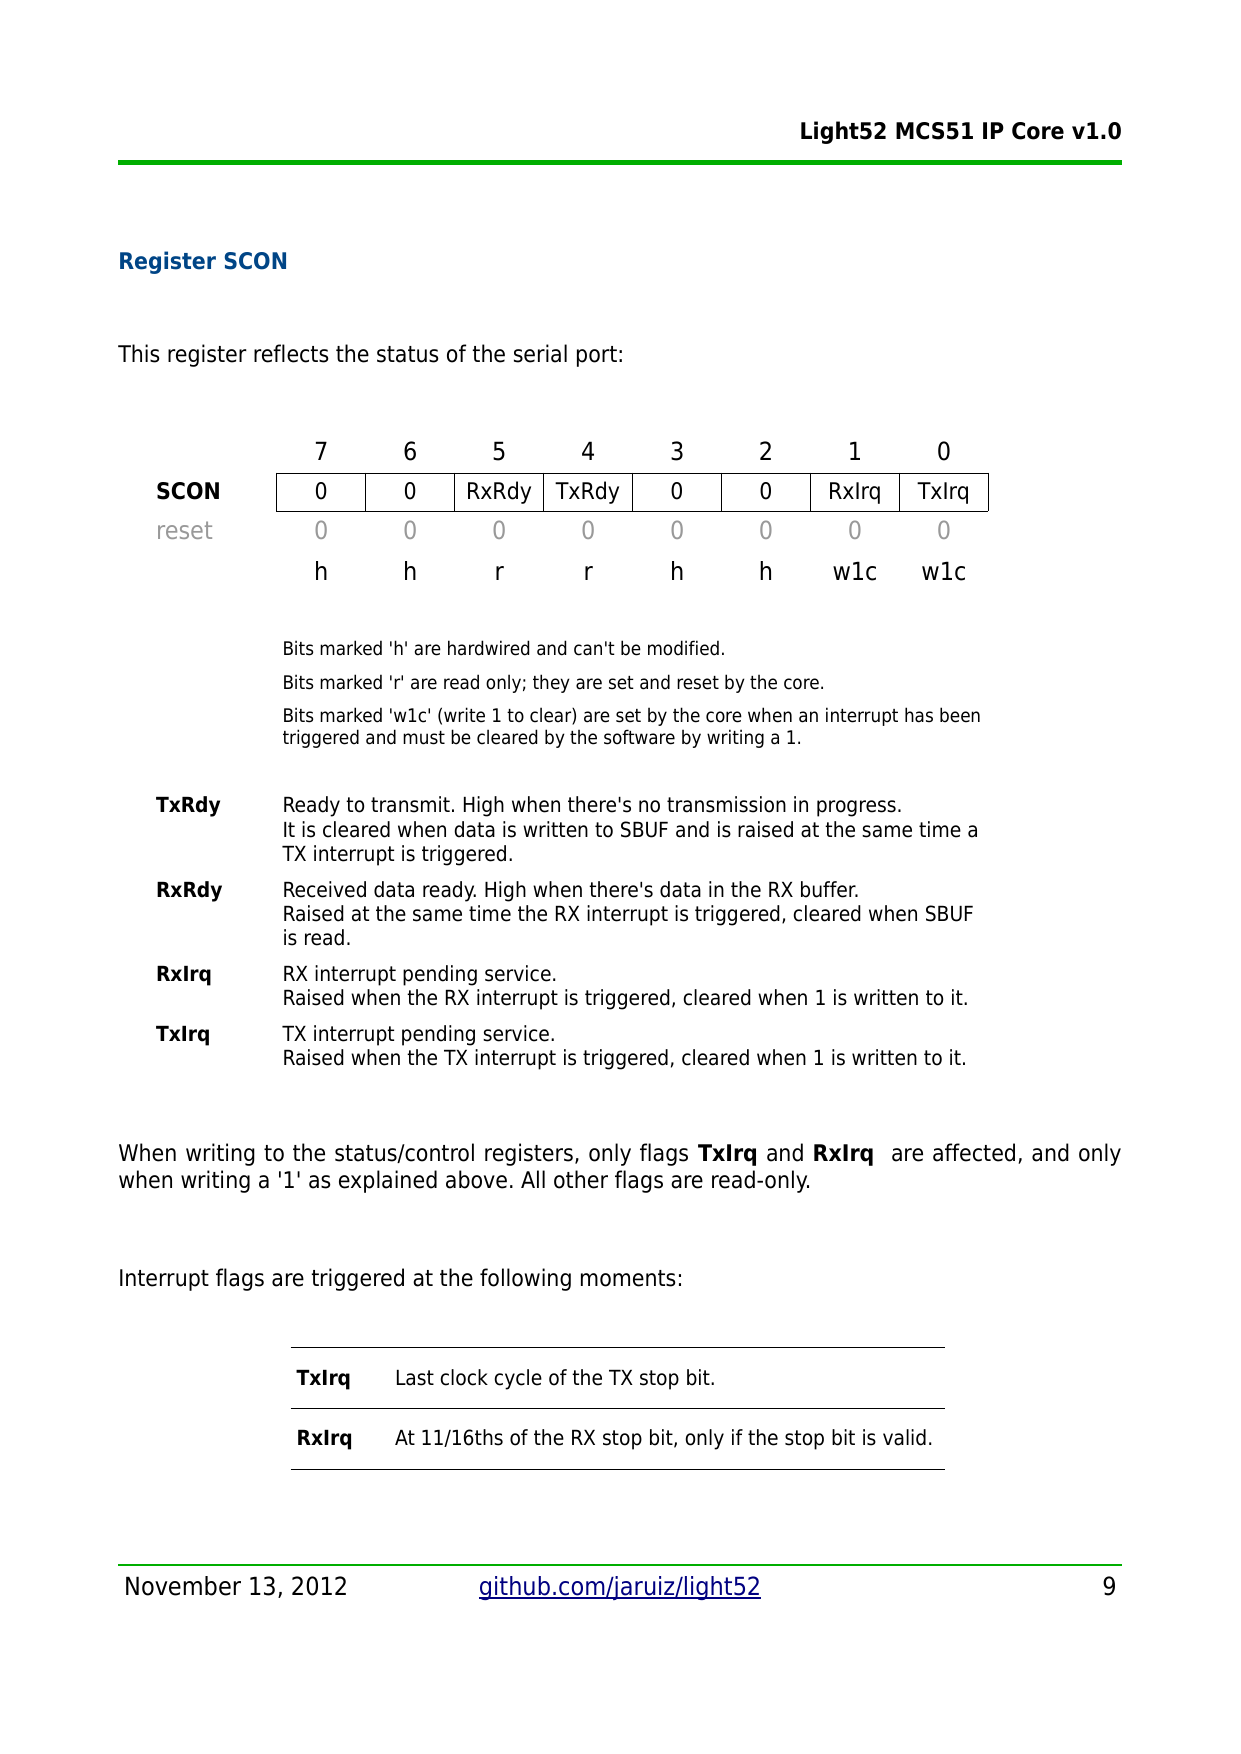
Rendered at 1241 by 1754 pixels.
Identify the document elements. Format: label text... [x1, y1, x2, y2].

table_header 7 [276, 432, 365, 472]
table_header [150, 432, 276, 472]
table_cell 0 [277, 474, 365, 511]
table_header TxIrq [291, 1348, 389, 1408]
table_cell RX interrupt pending service. Raised when the RX interrupt is triggered, cleared when 1 is written to it. [276, 956, 988, 1016]
table_cell RxIrq [811, 474, 899, 511]
table_cell SCON [150, 473, 276, 511]
table_cell 0 [632, 512, 721, 551]
table_cell 0 [276, 512, 365, 551]
table_cell 0 [365, 512, 454, 551]
table_cell Bits marked 'h' are hardwired and can't be modified. [276, 633, 988, 666]
text Interrupt flags are triggered at the following moments: [118, 1265, 1122, 1291]
table_header 4 [543, 432, 632, 472]
table_cell TxRdy [150, 788, 276, 872]
table_cell [150, 666, 276, 699]
table_header 6 [365, 432, 454, 472]
table_cell 0 [722, 474, 810, 511]
table_cell 0 [543, 512, 632, 551]
table_header 0 [899, 432, 988, 472]
table_cell 0 [454, 512, 543, 551]
table_cell Received data ready. High when there's data in the RX buffer. Raised at the same time the RX interrupt is triggered, cleared when SBUF is read. [276, 872, 988, 956]
table_cell TxIrq [900, 474, 988, 511]
table_cell r [543, 551, 632, 592]
table_cell [150, 755, 276, 788]
table_cell [150, 699, 276, 754]
table_cell RxIrq [150, 956, 276, 1016]
table_cell w1c [810, 551, 899, 592]
table_cell 0 [899, 512, 988, 551]
table_cell At 11/16ths of the RX stop bit, only if the stop bit is valid. [389, 1409, 945, 1469]
table_cell [150, 592, 276, 633]
table_cell [276, 592, 988, 633]
table_cell Bits marked 'r' are read only; they are set and reset by the core. [276, 666, 988, 699]
table_header 2 [721, 432, 810, 472]
table_cell h [365, 551, 454, 592]
table_cell RxIrq [291, 1409, 389, 1469]
table_header Last clock cycle of the TX stop bit. [389, 1348, 945, 1408]
table_cell w1c [899, 551, 988, 592]
table_cell 0 [366, 474, 454, 511]
table_cell [150, 551, 276, 592]
table_cell RxRdy [455, 474, 543, 511]
table_header 1 [810, 432, 899, 472]
table_header 3 [632, 432, 721, 472]
table_cell [276, 755, 988, 788]
table_cell Bits marked 'w1c' (write 1 to clear) are set by the core when an interrupt has been triggered and must be cleared by the software by writing a 1. [276, 699, 988, 754]
table_cell 0 [810, 512, 899, 551]
text This register reflects the status of the serial port: [118, 341, 1122, 368]
table_cell TxIrq [150, 1016, 276, 1076]
table_cell 0 [633, 474, 721, 511]
table_cell h [721, 551, 810, 592]
table_cell 0 [721, 512, 810, 551]
table_cell RxRdy [150, 872, 276, 956]
table_header 5 [454, 432, 543, 472]
table_cell TX interrupt pending service. Raised when the TX interrupt is triggered, cleared when 1 is written to it. [276, 1016, 988, 1076]
subtitle Register SCON [118, 248, 1122, 275]
table_cell Ready to transmit. High when there's no transmission in progress. It is cleared when data is written to SBUF and is raised at the same time a TX interrupt is triggered. [276, 788, 988, 872]
table_cell r [454, 551, 543, 592]
table_cell h [632, 551, 721, 592]
table_cell h [276, 551, 365, 592]
table_cell [150, 633, 276, 666]
table_cell reset [150, 511, 276, 551]
text When writing to the status/control registers, only flags TxIrq and RxIrq are affected, and only when writing a '1' as explained above. All other flags are read-only. [118, 1141, 1122, 1194]
table_cell TxRdy [544, 474, 632, 511]
